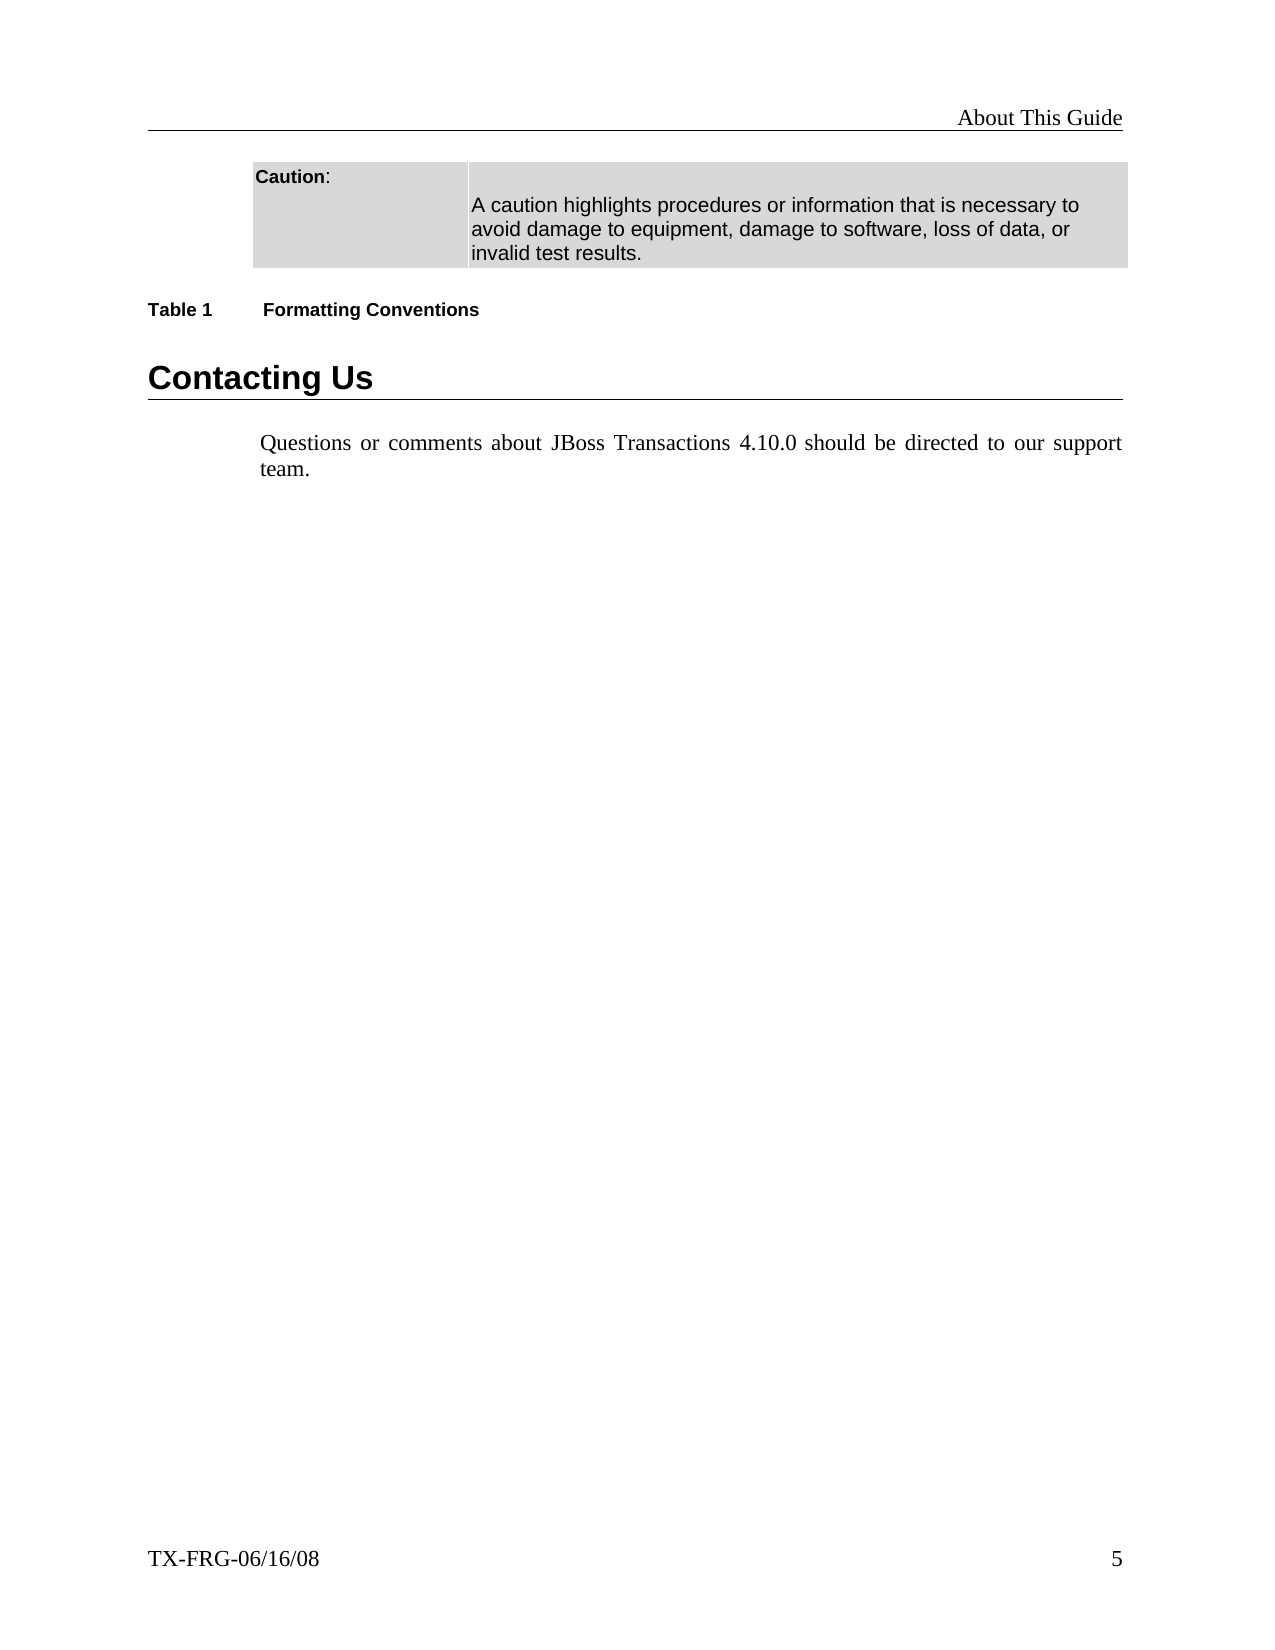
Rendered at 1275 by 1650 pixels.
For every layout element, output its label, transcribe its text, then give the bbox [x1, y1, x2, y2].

text Table 1 Formatting Conventions [148, 299, 1123, 321]
text Questions or comments about JBoss Transactions 4.10.0 should be directed to our support team. [260, 429, 1123, 482]
subtitle Contacting Us [148, 358, 1123, 399]
table_cell Caution: [253, 162, 468, 268]
table_cell A caution highlights procedures or information that is necessary to avoid damage to equipment, damage to software, loss of data, or invalid test results. [469, 162, 1128, 268]
